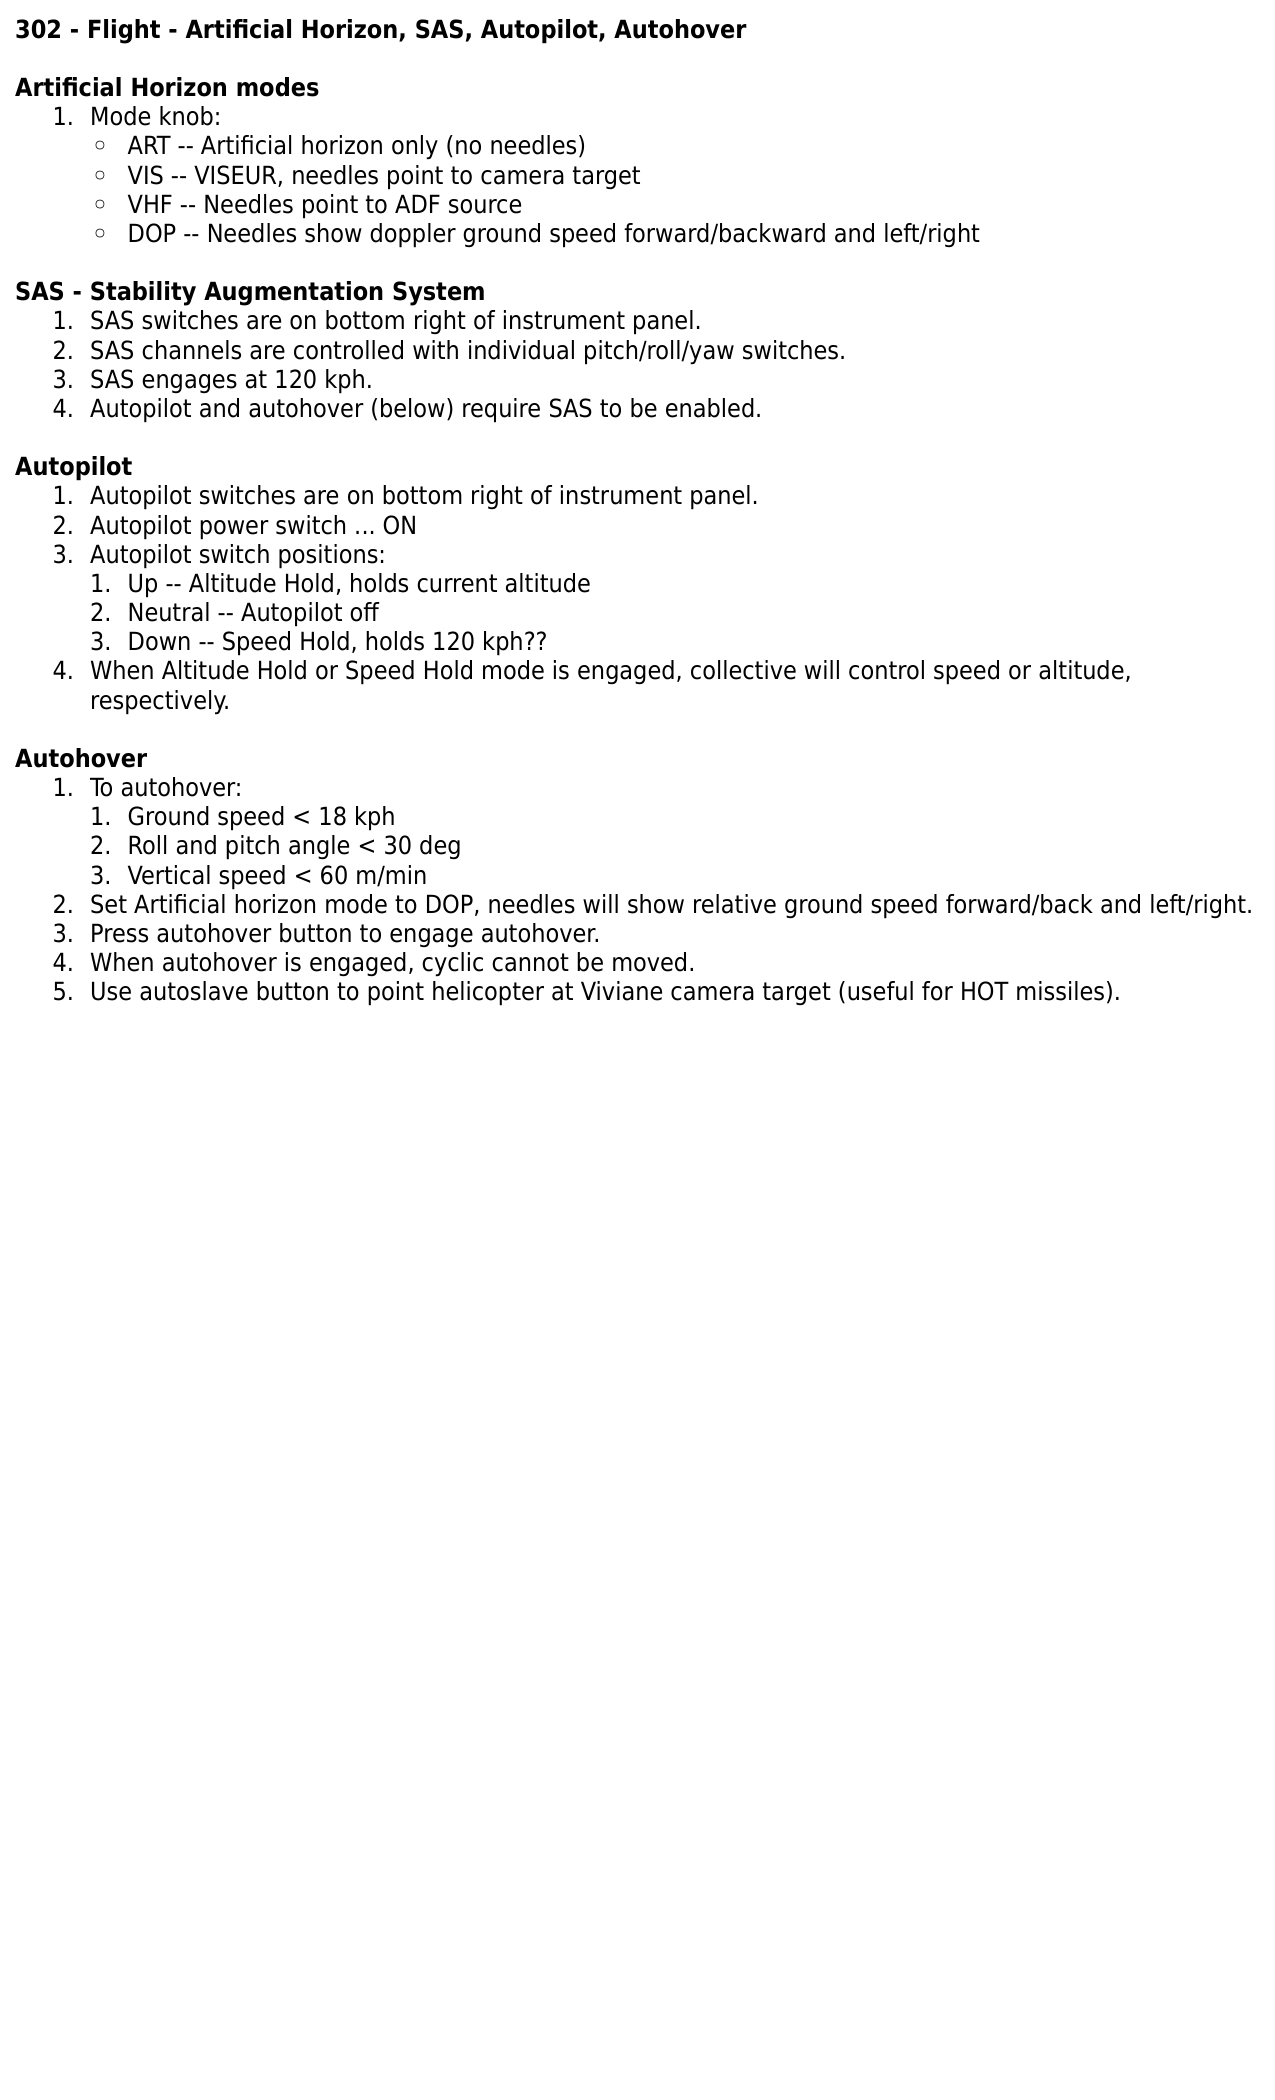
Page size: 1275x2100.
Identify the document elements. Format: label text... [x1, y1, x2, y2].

text 302 - Flight - Artificial Horizon, SAS, Autopilot, Autohover [15, 15, 1260, 44]
list Down -- Speed Hold, holds 120 kph?? [90, 627, 1260, 657]
list ART -- Artificial horizon only (no needles) [90, 132, 1260, 161]
list Set Artificial horizon mode to DOP, needles will show relative ground speed forward/back and left/right. [52, 890, 1260, 919]
list SAS switches are on bottom right of instrument panel. [52, 307, 1260, 336]
list Autopilot and autohover (below) require SAS to be enabled. [52, 394, 1260, 423]
list Roll and pitch angle < 30 deg [90, 832, 1260, 861]
text SAS - Stability Augmentation System [15, 277, 1260, 307]
list DOP -- Needles show doppler ground speed forward/backward and left/right [90, 219, 1260, 248]
list VIS -- VISEUR, needles point to camera target [90, 161, 1260, 190]
list Ground speed < 18 kph [90, 802, 1260, 832]
list Neutral -- Autopilot off [90, 598, 1260, 627]
list Mode knob: [52, 102, 1260, 132]
list Press autohover button to engage autohover. [52, 919, 1260, 948]
text Autopilot [15, 452, 1260, 482]
list Up -- Altitude Hold, holds current altitude [90, 569, 1260, 598]
list SAS engages at 120 kph. [52, 365, 1260, 394]
list Vertical speed < 60 m/min [90, 861, 1260, 890]
text Autohover [15, 744, 1260, 773]
list VHF -- Needles point to ADF source [90, 190, 1260, 219]
list Autopilot power switch ... ON [52, 511, 1260, 540]
text Artificial Horizon modes [15, 73, 1260, 102]
list Autopilot switches are on bottom right of instrument panel. [52, 482, 1260, 511]
list To autohover: [52, 773, 1260, 802]
list Use autoslave button to point helicopter at Viviane camera target (useful for HOT missiles). [52, 977, 1260, 1007]
list When Altitude Hold or Speed Hold mode is engaged, collective will control speed or altitude, respectively. [52, 657, 1260, 715]
list When autohover is engaged, cyclic cannot be moved. [52, 948, 1260, 977]
list Autopilot switch positions: [52, 540, 1260, 569]
list SAS channels are controlled with individual pitch/roll/yaw switches. [52, 336, 1260, 365]
